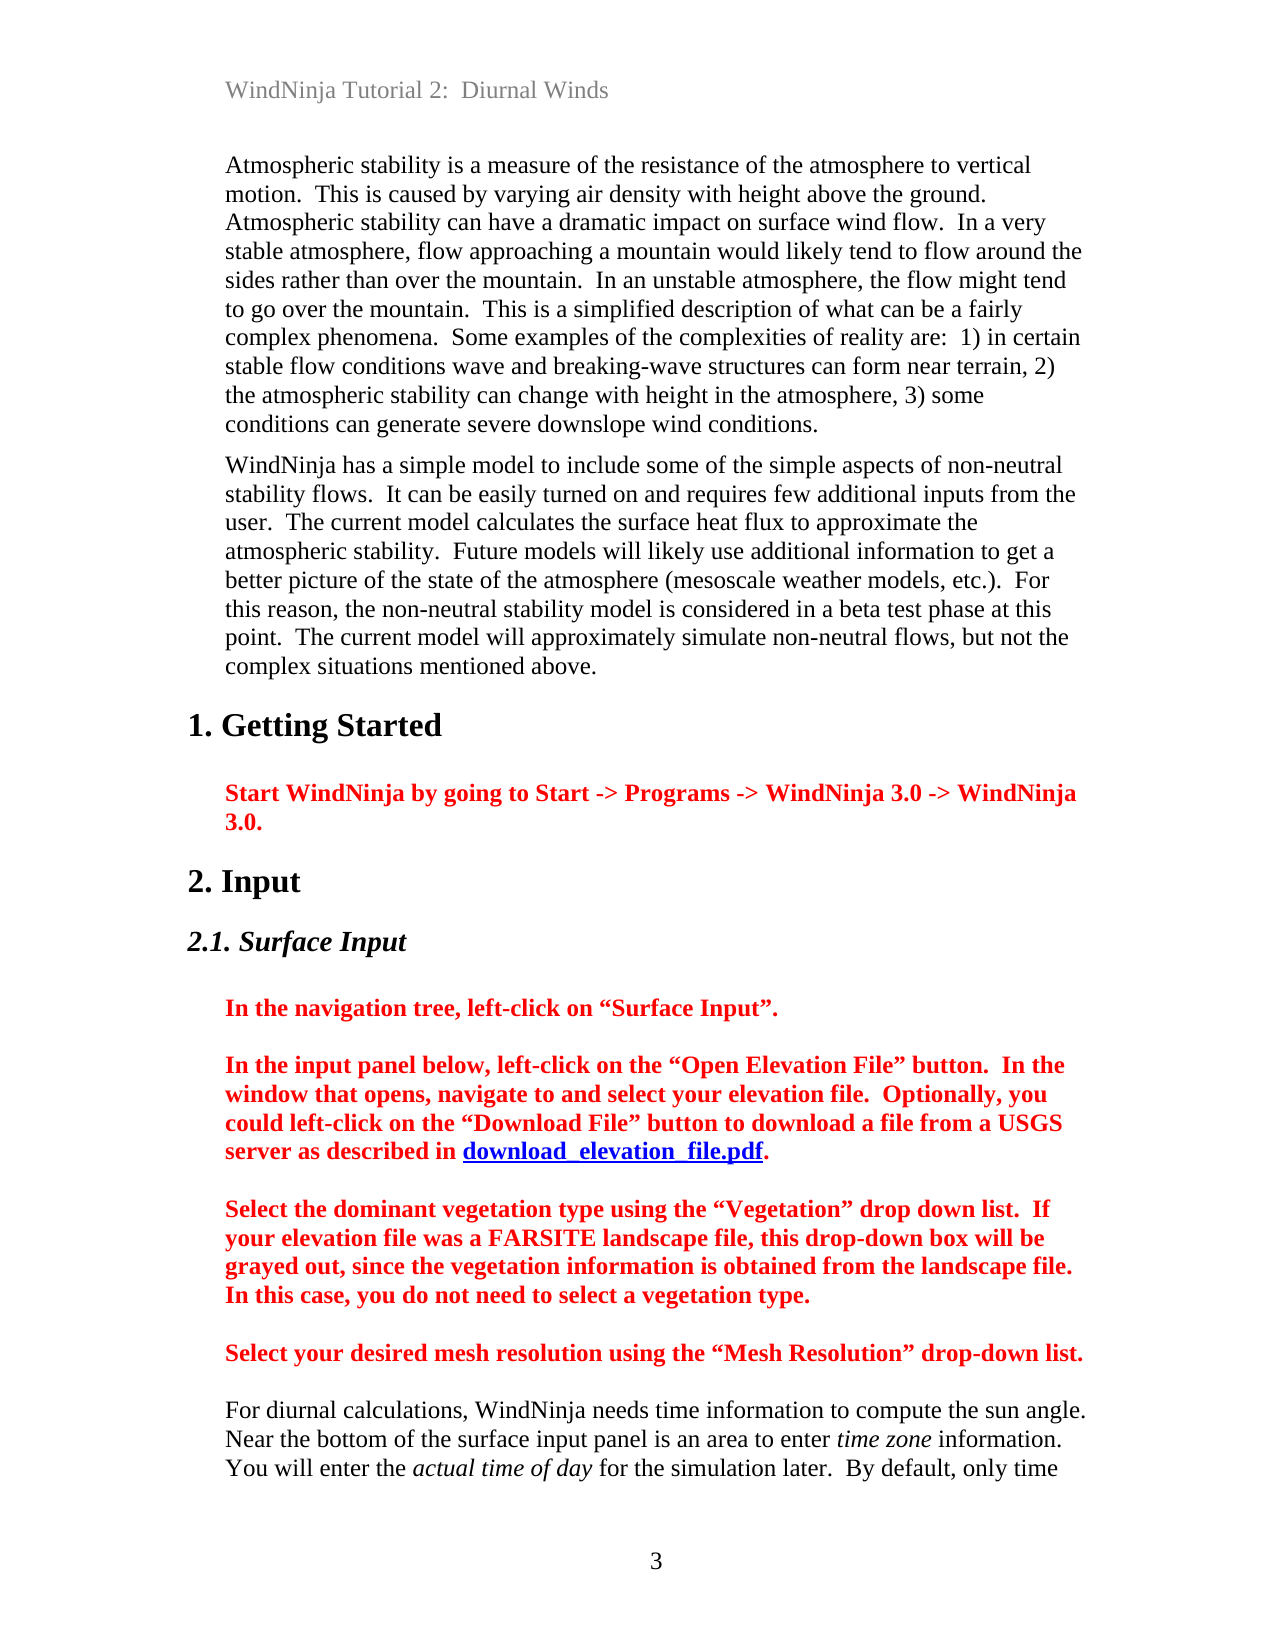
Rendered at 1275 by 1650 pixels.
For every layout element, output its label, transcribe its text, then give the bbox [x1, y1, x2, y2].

text Select the dominant vegetation type using the “Vegetation” drop down list. If your elevation file was a FARSITE landscape file, this drop-down box will be grayed out, since the vegetation information is obtained from the landscape file. In this case, you do not need to select a vegetation type. [225, 1194, 1087, 1309]
text Select your desired mesh resolution using the “Mesh Resolution” drop-down list. [225, 1338, 1087, 1366]
text In the navigation tree, left-click on “Surface Input”. [225, 993, 1087, 1021]
subtitle Getting Started [187, 705, 1087, 743]
subtitle Input [187, 861, 1087, 899]
text In the input panel below, left-click on the “Open Elevation File” button. In the window that opens, navigate to and select your elevation file. Optionally, you could left-click on the “Download File” button to download a file from a USGS server as described in download_elevation_file.pdf. [225, 1050, 1087, 1165]
text Atmospheric stability is a measure of the resistance of the atmosphere to vertical motion. This is caused by varying air density with height above the ground. Atmospheric stability can have a dramatic impact on surface wind flow. In a very stable atmosphere, flow approaching a mountain would likely tend to flow around the sides rather than over the mountain. In an unstable atmosphere, the flow might tend to go over the mountain. This is a simplified description of what can be a fairly complex phenomena. Some examples of the complexities of reality are: 1) in certain stable flow conditions wave and breaking-wave structures can form near terrain, 2) the atmospheric stability can change with height in the atmosphere, 3) some conditions can generate severe downslope wind conditions. [225, 150, 1087, 437]
text WindNinja has a simple model to include some of the simple aspects of non-neutral stability flows. It can be easily turned on and requires few additional inputs from the user. The current model calculates the surface heat flux to approximate the atmospheric stability. Future models will likely use additional information to get a better picture of the state of the atmosphere (mesoscale weather models, etc.). For this reason, the non-neutral stability model is considered in a beta test phase at this point. The current model will approximately simulate non-neutral flows, but not the complex situations mentioned above. [225, 450, 1087, 680]
text Start WindNinja by going to Start -> Programs -> WindNinja 3.0 -> WindNinja 3.0. [225, 778, 1087, 836]
text For diurnal calculations, WindNinja needs time information to compute the sun angle. Near the bottom of the surface input panel is an area to enter time zone information. You will enter the actual time of day for the simulation later. By default, only time [225, 1395, 1087, 1481]
subtitle Surface Input [187, 924, 1087, 958]
